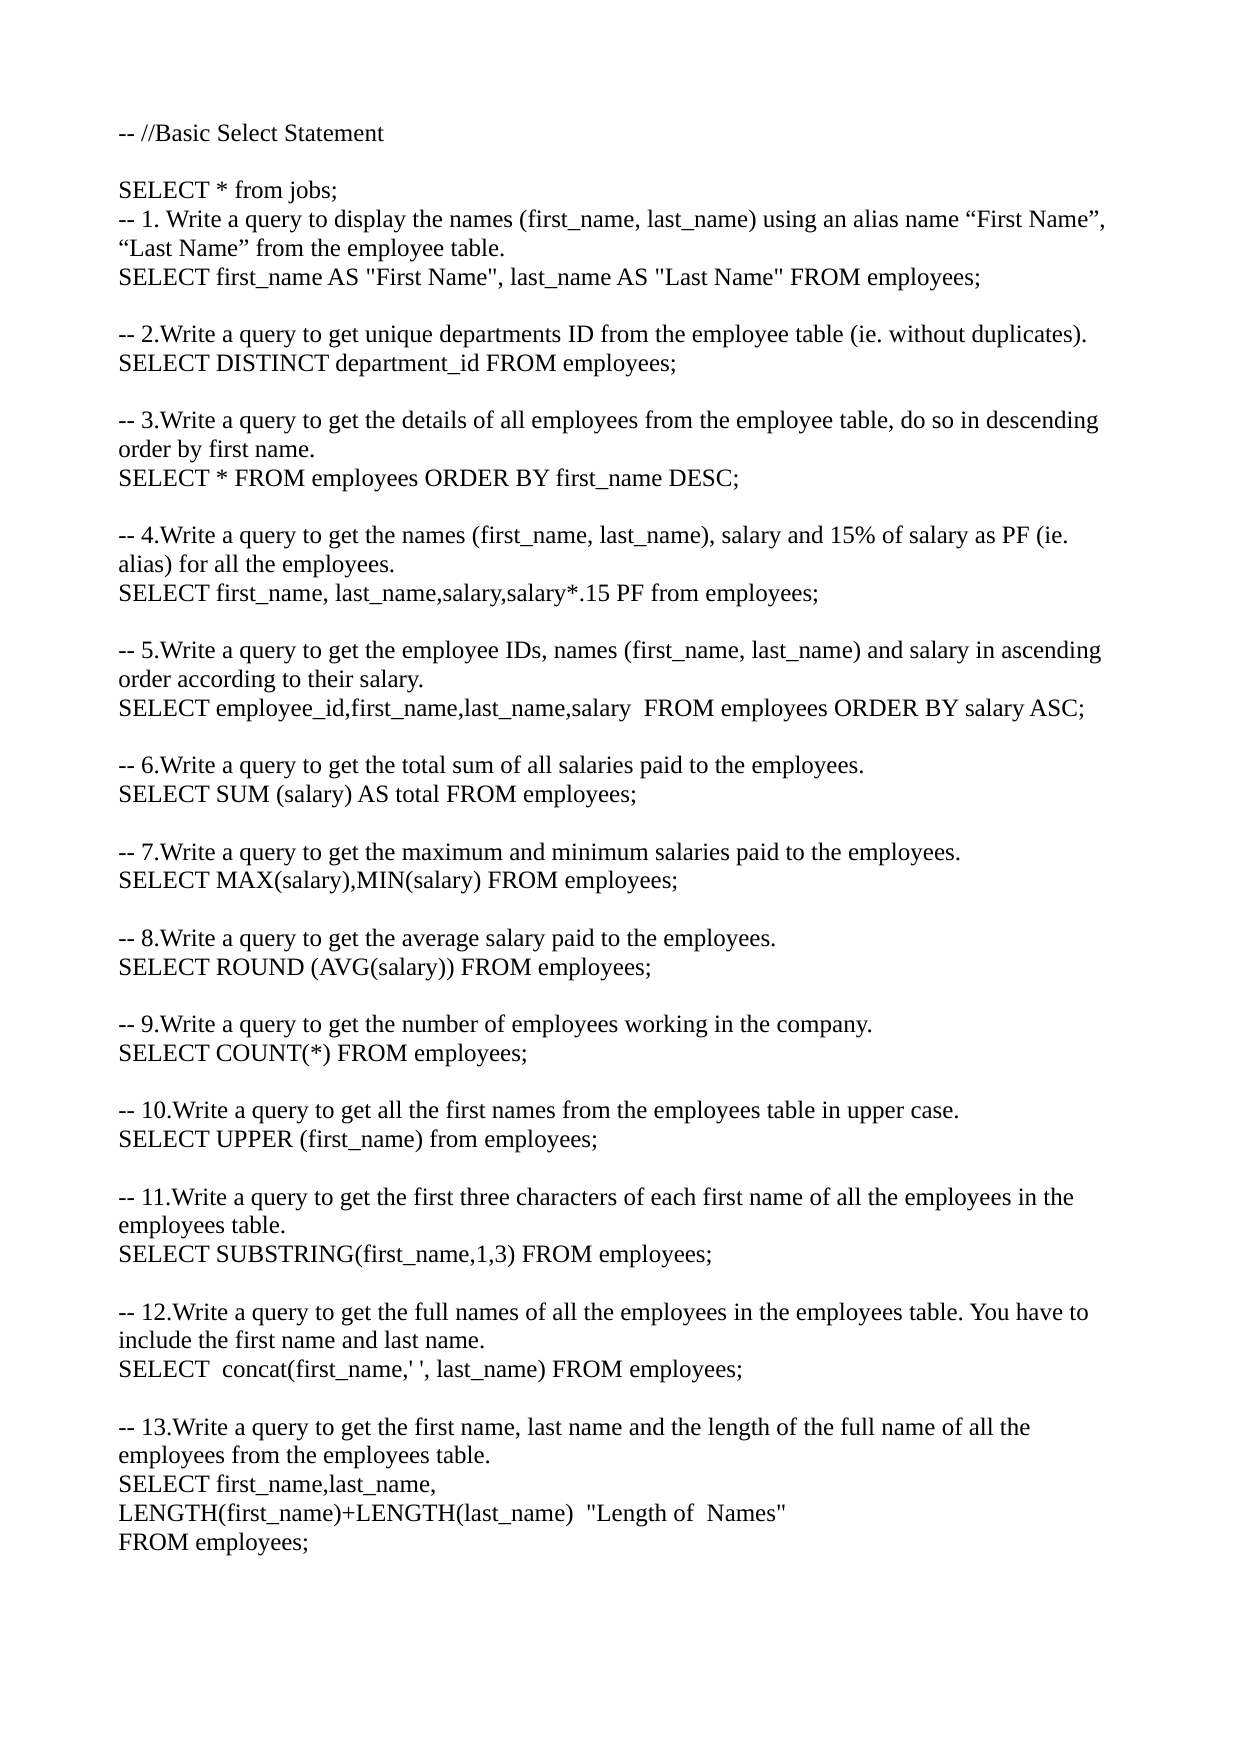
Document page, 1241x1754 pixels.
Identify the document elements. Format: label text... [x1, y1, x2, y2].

text -- 11.Write a query to get the first three characters of each first name of all the employees in the employees table. [118, 1182, 1122, 1239]
text SELECT first_name, last_name,salary,salary*.15 PF from employees; [118, 578, 1122, 607]
text SELECT first_name AS "First Name", last_name AS "Last Name" FROM employees; [118, 262, 1122, 291]
text SELECT first_name,last_name, [118, 1469, 1122, 1498]
text SELECT concat(first_name,' ', last_name) FROM employees; [118, 1354, 1122, 1383]
text -- 3.Write a query to get the details of all employees from the employee table, do so in descending order by first name. [118, 406, 1122, 463]
text SELECT COUNT(*) FROM employees; [118, 1038, 1122, 1067]
text FROM employees; [118, 1527, 1122, 1556]
text SELECT SUM (salary) AS total FROM employees; [118, 779, 1122, 808]
text -- 9.Write a query to get the number of employees working in the company. [118, 1009, 1122, 1038]
text LENGTH(first_name)+LENGTH(last_name) "Length of Names" [118, 1498, 1122, 1527]
text -- 7.Write a query to get the maximum and minimum salaries paid to the employees. [118, 837, 1122, 866]
text -- 1. Write a query to display the names (first_name, last_name) using an alias name “First Name”, “Last Name” from the employee table. [118, 204, 1122, 262]
text -- 5.Write a query to get the employee IDs, names (first_name, last_name) and salary in ascending order according to their salary. [118, 636, 1122, 693]
text SELECT * FROM employees ORDER BY first_name DESC; [118, 463, 1122, 492]
text -- 6.Write a query to get the total sum of all salaries paid to the employees. [118, 751, 1122, 779]
text -- 4.Write a query to get the names (first_name, last_name), salary and 15% of salary as PF (ie. alias) for all the employees. [118, 521, 1122, 578]
text SELECT * from jobs; [118, 176, 1122, 204]
text -- 8.Write a query to get the average salary paid to the employees. [118, 923, 1122, 952]
text SELECT ROUND (AVG(salary)) FROM employees; [118, 952, 1122, 981]
text SELECT MAX(salary),MIN(salary) FROM employees; [118, 866, 1122, 894]
text SELECT SUBSTRING(first_name,1,3) FROM employees; [118, 1239, 1122, 1268]
text -- 13.Write a query to get the first name, last name and the length of the full name of all the employees from the employees table. [118, 1412, 1122, 1469]
text SELECT employee_id,first_name,last_name,salary FROM employees ORDER BY salary ASC; [118, 693, 1122, 722]
text SELECT UPPER (first_name) from employees; [118, 1124, 1122, 1153]
text -- //Basic Select Statement [118, 118, 1122, 147]
text -- 12.Write a query to get the full names of all the employees in the employees table. You have to include the first name and last name. [118, 1297, 1122, 1354]
text -- 10.Write a query to get all the first names from the employees table in upper case. [118, 1096, 1122, 1124]
text SELECT DISTINCT department_id FROM employees; [118, 348, 1122, 377]
text -- 2.Write a query to get unique departments ID from the employee table (ie. without duplicates). [118, 319, 1122, 348]
